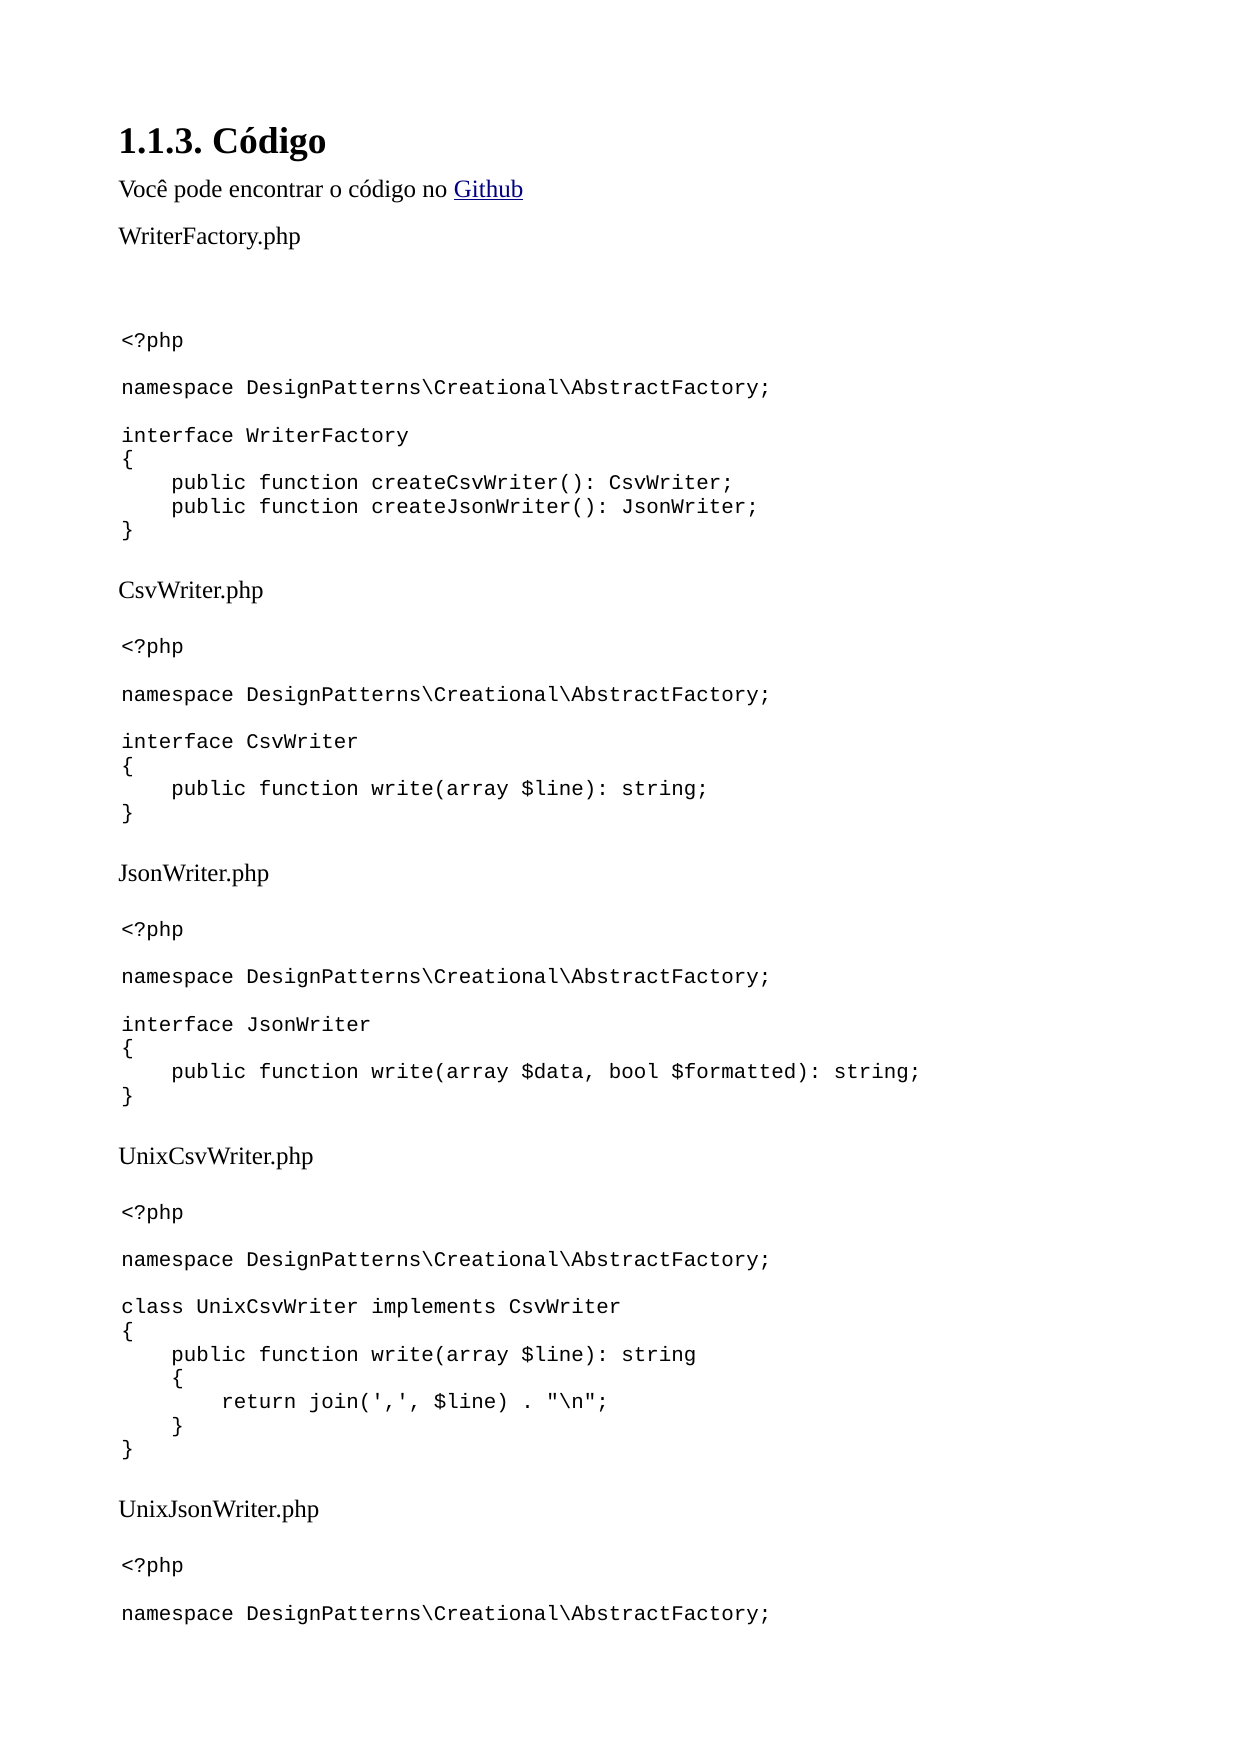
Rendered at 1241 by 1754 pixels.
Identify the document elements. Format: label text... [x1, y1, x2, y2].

table_header <?php namespace DesignPatterns\Creational\AbstractFactory; interface CsvWriter { public function write(array $line): string; } [118, 634, 785, 858]
text CsvWriter.php [118, 575, 1122, 604]
table_header <?php namespace DesignPatterns\Creational\AbstractFactory; [118, 1553, 923, 1629]
table_header [118, 1542, 136, 1553]
text UnixCsvWriter.php [118, 1141, 1122, 1169]
table_header <?php namespace DesignPatterns\Creational\AbstractFactory; interface JsonWriter { public function write(array $data, bool $formatted): string; } [118, 916, 935, 1141]
text JsonWriter.php [118, 858, 1122, 887]
text Você pode encontrar o código no Github [118, 174, 1122, 202]
text WriterFactory.php [118, 221, 1122, 250]
subtitle 1.1.3. Código [118, 118, 1122, 161]
text UnixJsonWriter.php [118, 1494, 1122, 1523]
table_header [118, 906, 136, 916]
table_header [118, 1188, 136, 1199]
table_header [118, 623, 136, 633]
table_header [118, 269, 136, 279]
table_header <?php namespace DesignPatterns\Creational\AbstractFactory; class UnixCsvWriter implements CsvWriter { public function write(array $line): string { return join(',', $line) . "\n"; } } [118, 1199, 785, 1494]
table_header <?php namespace DesignPatterns\Creational\AbstractFactory; interface WriterFactory { public function createCsvWriter(): CsvWriter; public function createJsonWriter(): JsonWriter; } [118, 327, 785, 575]
